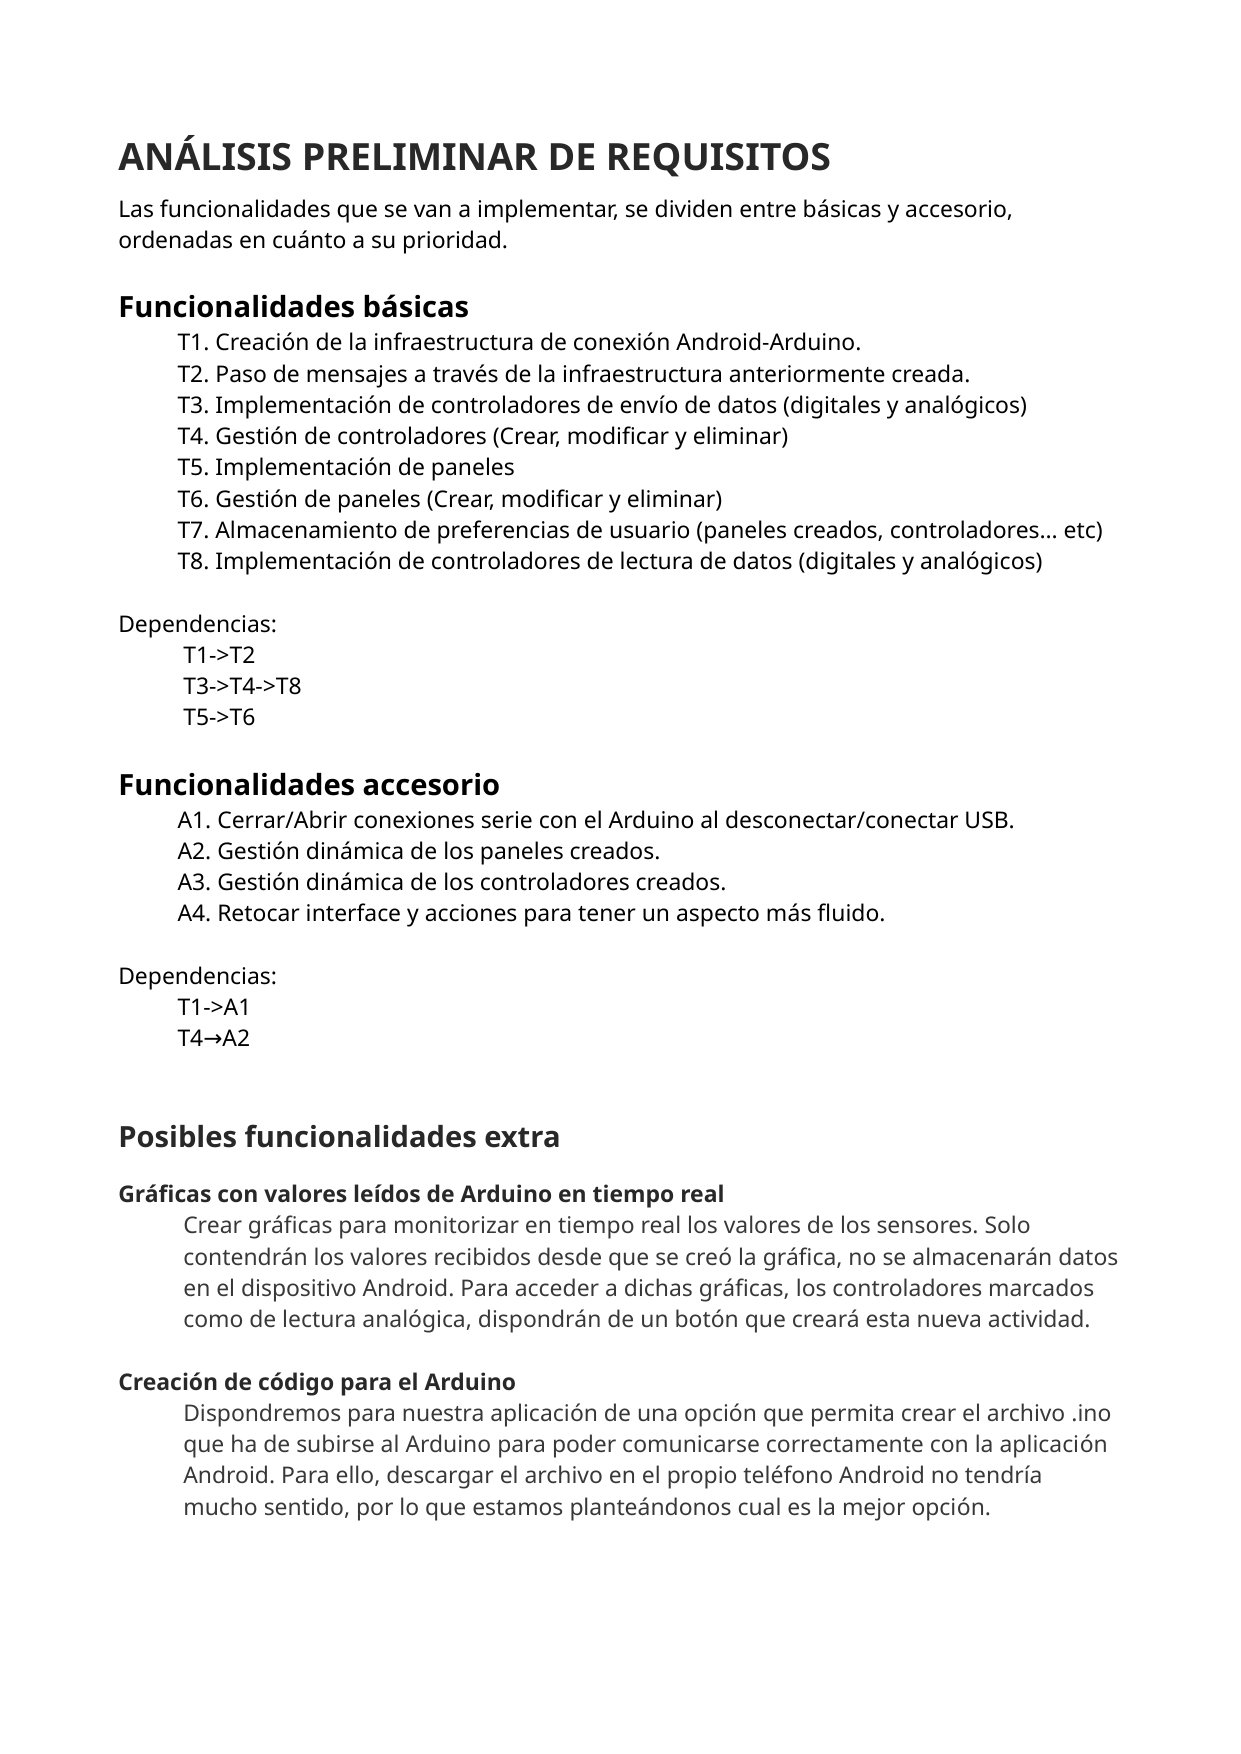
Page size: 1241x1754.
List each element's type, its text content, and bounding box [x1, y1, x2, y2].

text T1->A1 [177, 991, 1122, 1022]
text A2. Gestión dinámica de los paneles creados. [177, 835, 1122, 866]
text Dependencias: [118, 608, 1122, 639]
text Funcionalidades accesorio [118, 764, 1122, 803]
text Creación de código para el Arduino [118, 1366, 1122, 1397]
text A4. Retocar interface y acciones para tener un aspecto más fluido. [177, 897, 1122, 928]
text Dispondremos para nuestra aplicación de una opción que permita crear el archivo .ino que ha de subirse al Arduino para poder comunicarse correctamente con la aplicación Android. Para ello, descargar el archivo en el propio teléfono Android no tendría mucho sentido, por lo que estamos planteándonos cual es la mejor opción. [183, 1397, 1122, 1522]
text T4. Gestión de controladores (Crear, modificar y eliminar) [177, 420, 1122, 451]
text Dependencias: [118, 960, 1122, 991]
text T8. Implementación de controladores de lectura de datos (digitales y analógicos) [177, 545, 1122, 576]
text Crear gráficas para monitorizar en tiempo real los valores de los sensores. Solo contendrán los valores recibidos desde que se creó la gráfica, no se almacenarán datos en el dispositivo Android. Para acceder a dichas gráficas, los controladores marcados como de lectura analógica, dispondrán de un botón que creará esta nueva actividad. [183, 1209, 1122, 1334]
text A1. Cerrar/Abrir conexiones serie con el Arduino al desconectar/conectar USB. [177, 803, 1122, 835]
text T5. Implementación de paneles [177, 451, 1122, 483]
text ANÁLISIS PRELIMINAR DE REQUISITOS [118, 130, 1122, 181]
text T2. Paso de mensajes a través de la infraestructura anteriormente creada. [177, 358, 1122, 389]
text T4→A2 [177, 1022, 1122, 1053]
text T5->T6 [183, 701, 1122, 733]
text T1->T2 [183, 639, 1122, 670]
text Las funcionalidades que se van a implementar, se dividen entre básicas y accesorio, ordenadas en cuánto a su prioridad. [118, 193, 1122, 255]
text T3->T4->T8 [183, 670, 1122, 701]
text Gráficas con valores leídos de Arduino en tiempo real [118, 1178, 1122, 1209]
text T3. Implementación de controladores de envío de datos (digitales y analógicos) [177, 389, 1122, 420]
text Posibles funcionalidades extra [118, 1116, 1122, 1156]
text Funcionalidades básicas [118, 287, 1122, 326]
text A3. Gestión dinámica de los controladores creados. [177, 866, 1122, 897]
text T6. Gestión de paneles (Crear, modificar y eliminar) [177, 483, 1122, 514]
text T1. Creación de la infraestructura de conexión Android-Arduino. [177, 326, 1122, 358]
text T7. Almacenamiento de preferencias de usuario (paneles creados, controladores… etc) [177, 514, 1122, 545]
